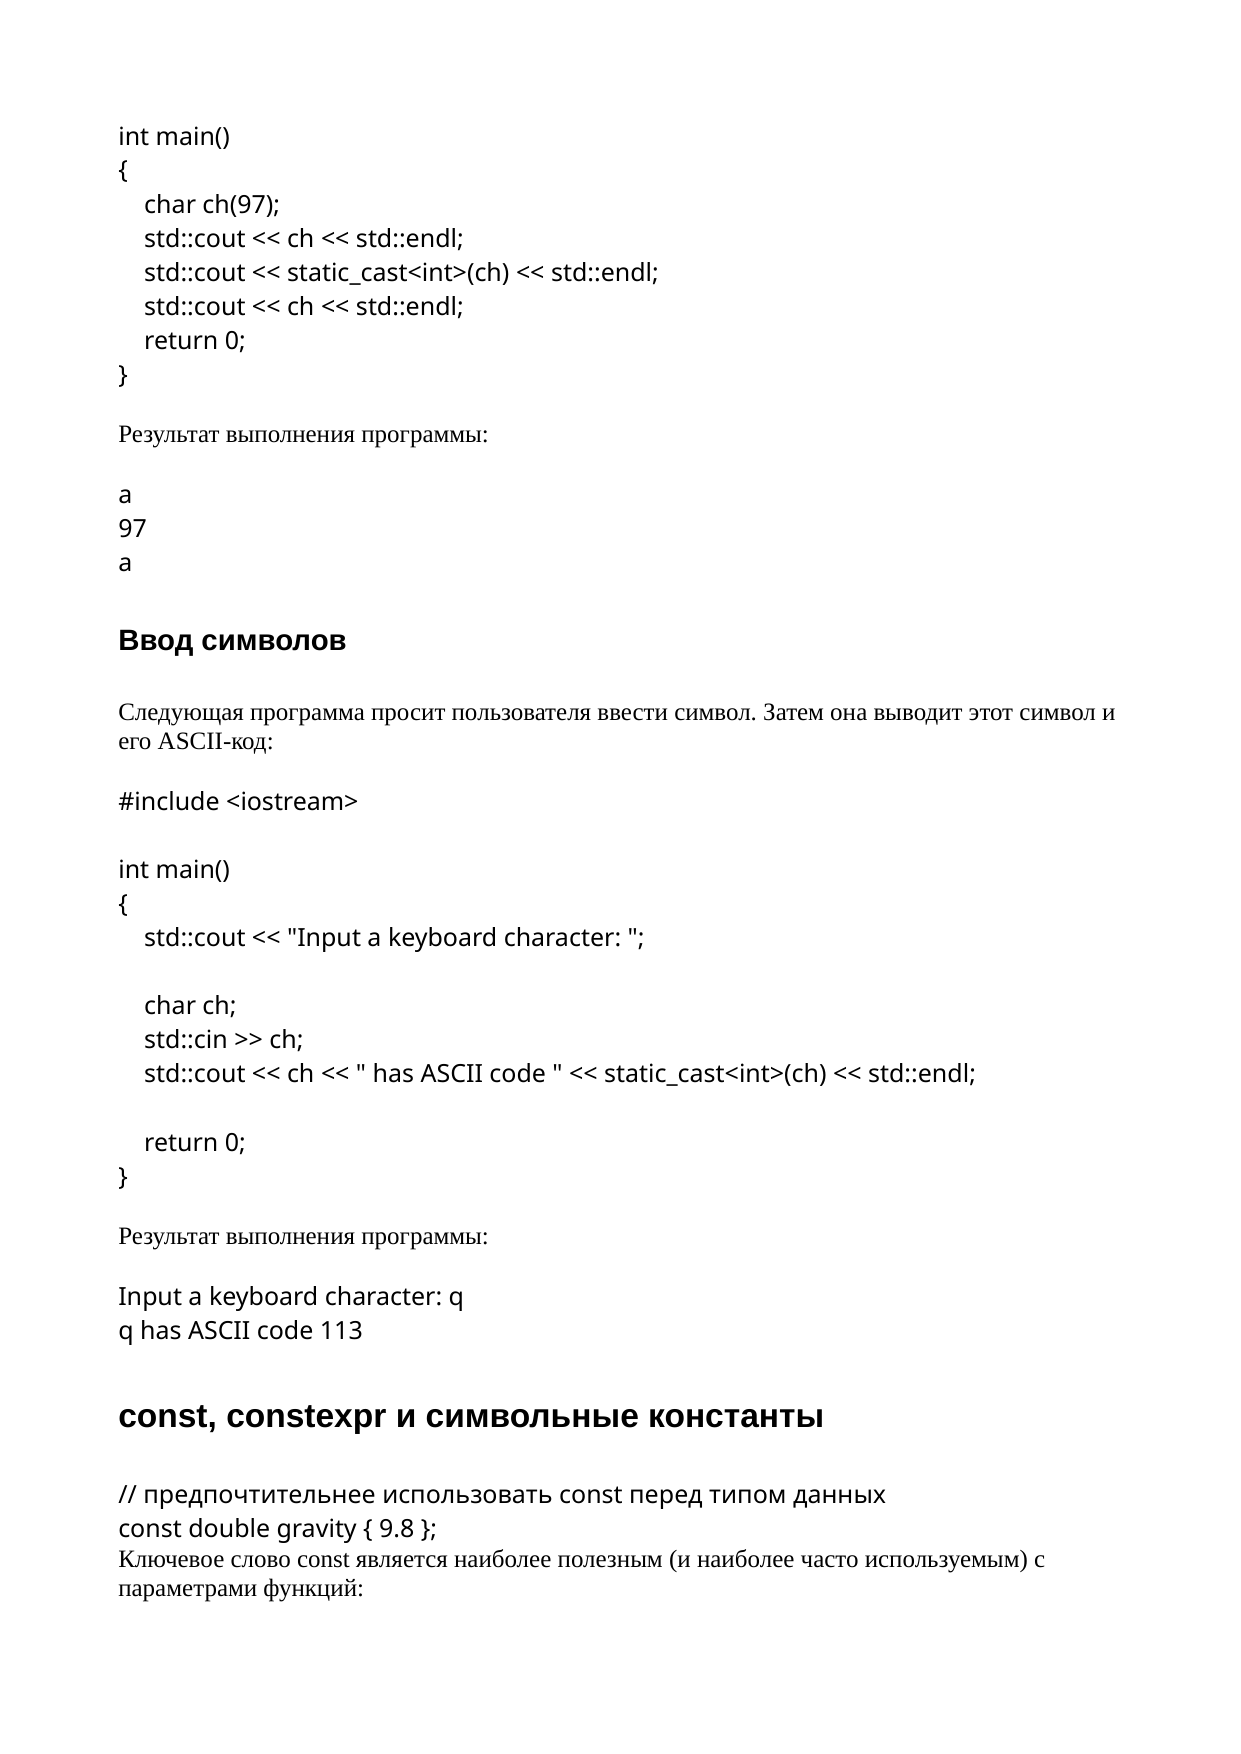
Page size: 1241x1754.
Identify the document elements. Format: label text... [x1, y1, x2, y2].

text q has ASCII code 113 [118, 1313, 1122, 1347]
text Результат выполнения программы: [118, 1221, 1122, 1250]
text char ch(97); [118, 186, 1122, 220]
subtitle Ввод символов [118, 622, 1122, 656]
text char ch; [118, 988, 1122, 1022]
text } [118, 1158, 1122, 1192]
text a [118, 545, 1122, 579]
text a [118, 477, 1122, 511]
text std::cout << ch << std::endl; [118, 288, 1122, 322]
text { [118, 886, 1122, 920]
text #include <iostream> [118, 784, 1122, 818]
text 97 [118, 511, 1122, 545]
subtitle const, constexpr и символьные константы [118, 1396, 1122, 1435]
text Следующая программа просит пользователя ввести символ. Затем она выводит этот символ и его ASCII-код: [118, 697, 1122, 755]
text std::cin >> ch; [118, 1022, 1122, 1056]
text std::cout << "Input a keyboard character: "; [118, 920, 1122, 954]
text std::cout << ch << " has ASCII code " << static_cast<int>(ch) << std::endl; [118, 1056, 1122, 1090]
text Input a keyboard character: q [118, 1279, 1122, 1313]
text return 0; [118, 322, 1122, 357]
text std::cout << ch << std::endl; [118, 220, 1122, 254]
text // предпочтительнее использовать const перед типом данных [118, 1476, 1122, 1510]
text const double gravity { 9.8 }; [118, 1510, 1122, 1544]
text } [118, 357, 1122, 391]
text { [118, 152, 1122, 186]
text Результат выполнения программы: [118, 419, 1122, 448]
text Ключевое слово const является наиболее полезным (и наиболее часто используемым) с параметрами функций: [118, 1544, 1122, 1602]
text int main() [118, 118, 1122, 152]
text int main() [118, 852, 1122, 886]
text std::cout << static_cast<int>(ch) << std::endl; [118, 254, 1122, 288]
text return 0; [118, 1124, 1122, 1158]
